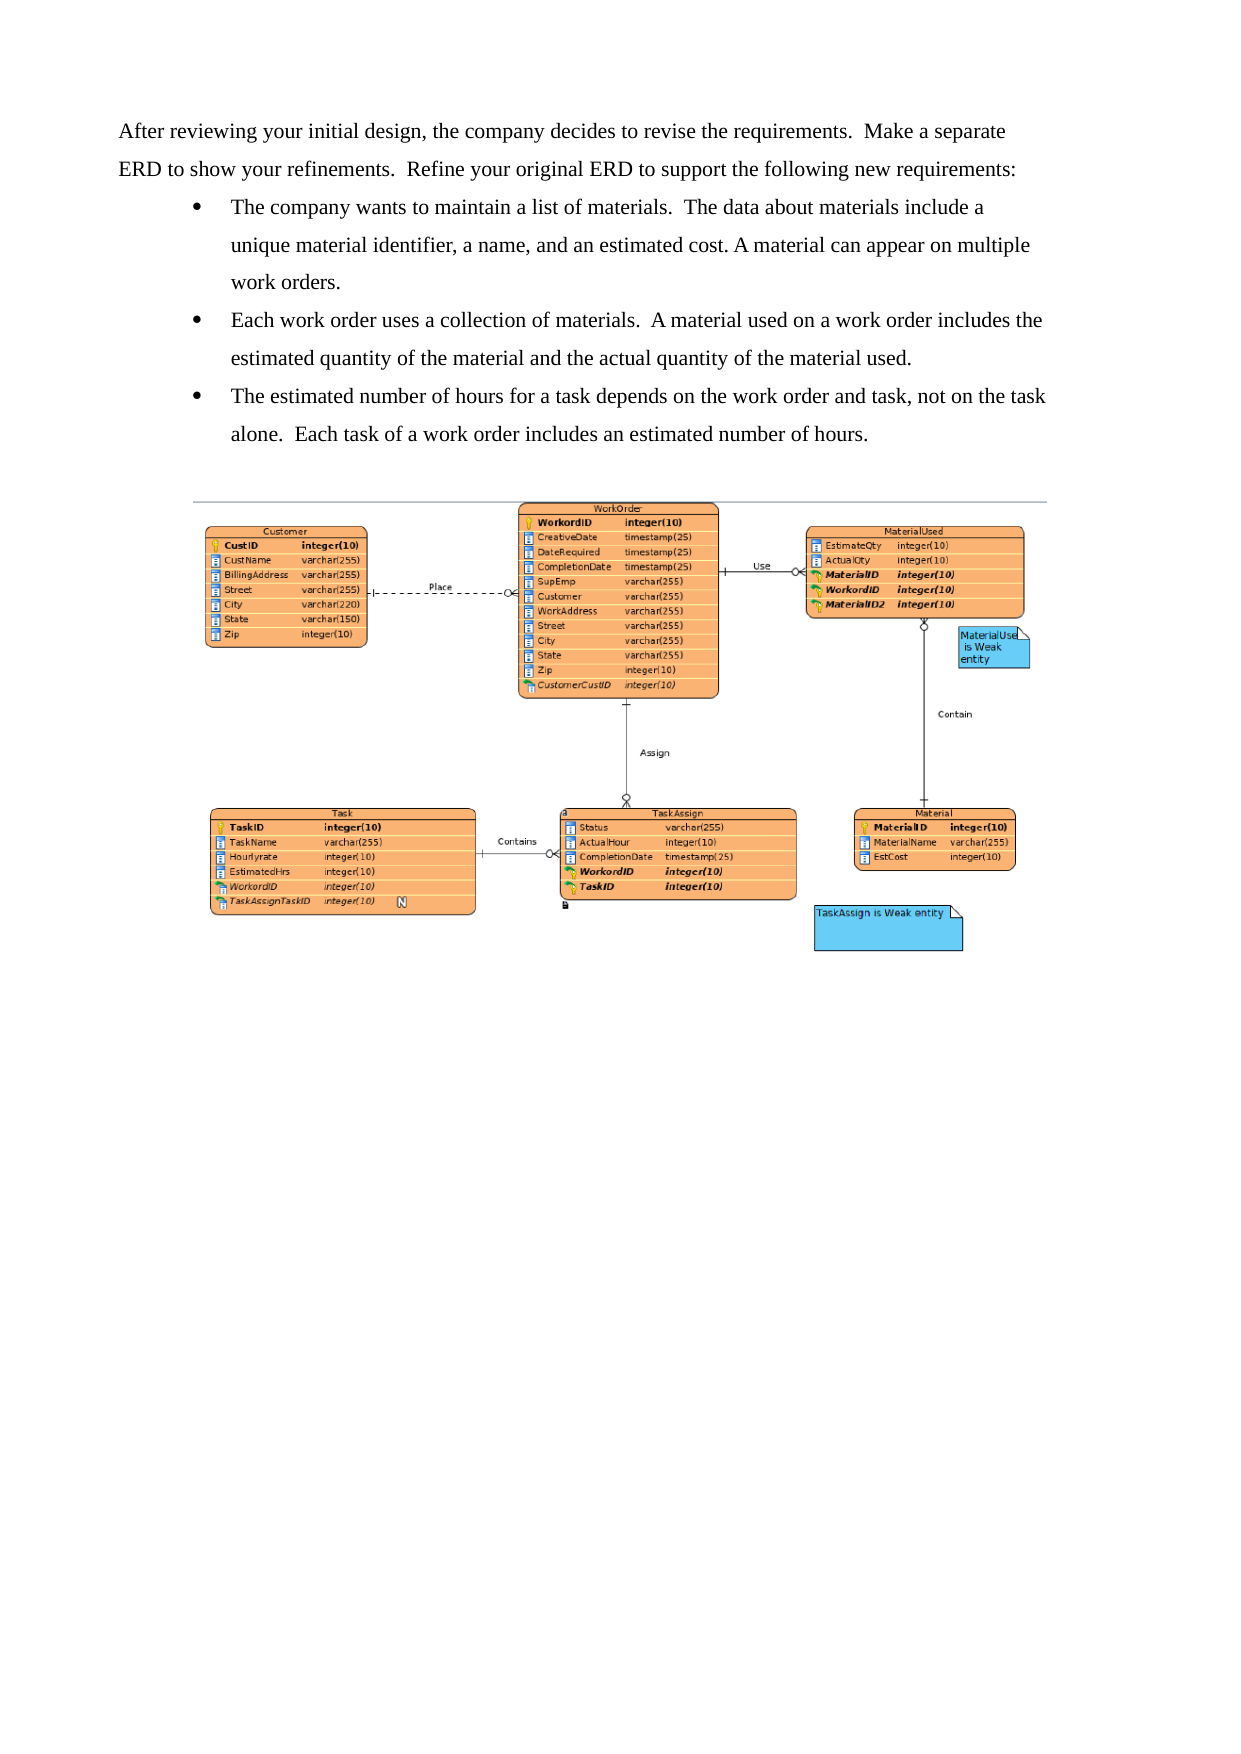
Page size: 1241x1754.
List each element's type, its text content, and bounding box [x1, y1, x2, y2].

text After reviewing your initial design, the company decides to revise the requirements. Make a separate ERD to show your refinements. Refine your original ERD to support the following new requirements: [118, 118, 1047, 181]
list The company wants to maintain a list of materials. The data about materials include a unique material identifier, a name, and an estimated cost. A material can appear on multiple work orders. [193, 194, 1047, 294]
picture [193, 501, 1048, 960]
list The estimated number of hours for a task depends on the work order and task, not on the task alone. Each task of a work order includes an estimated number of hours. [193, 383, 1047, 446]
list Each work order uses a collection of materials. A material used on a work order includes the estimated quantity of the material and the actual quantity of the material used. [193, 307, 1047, 370]
